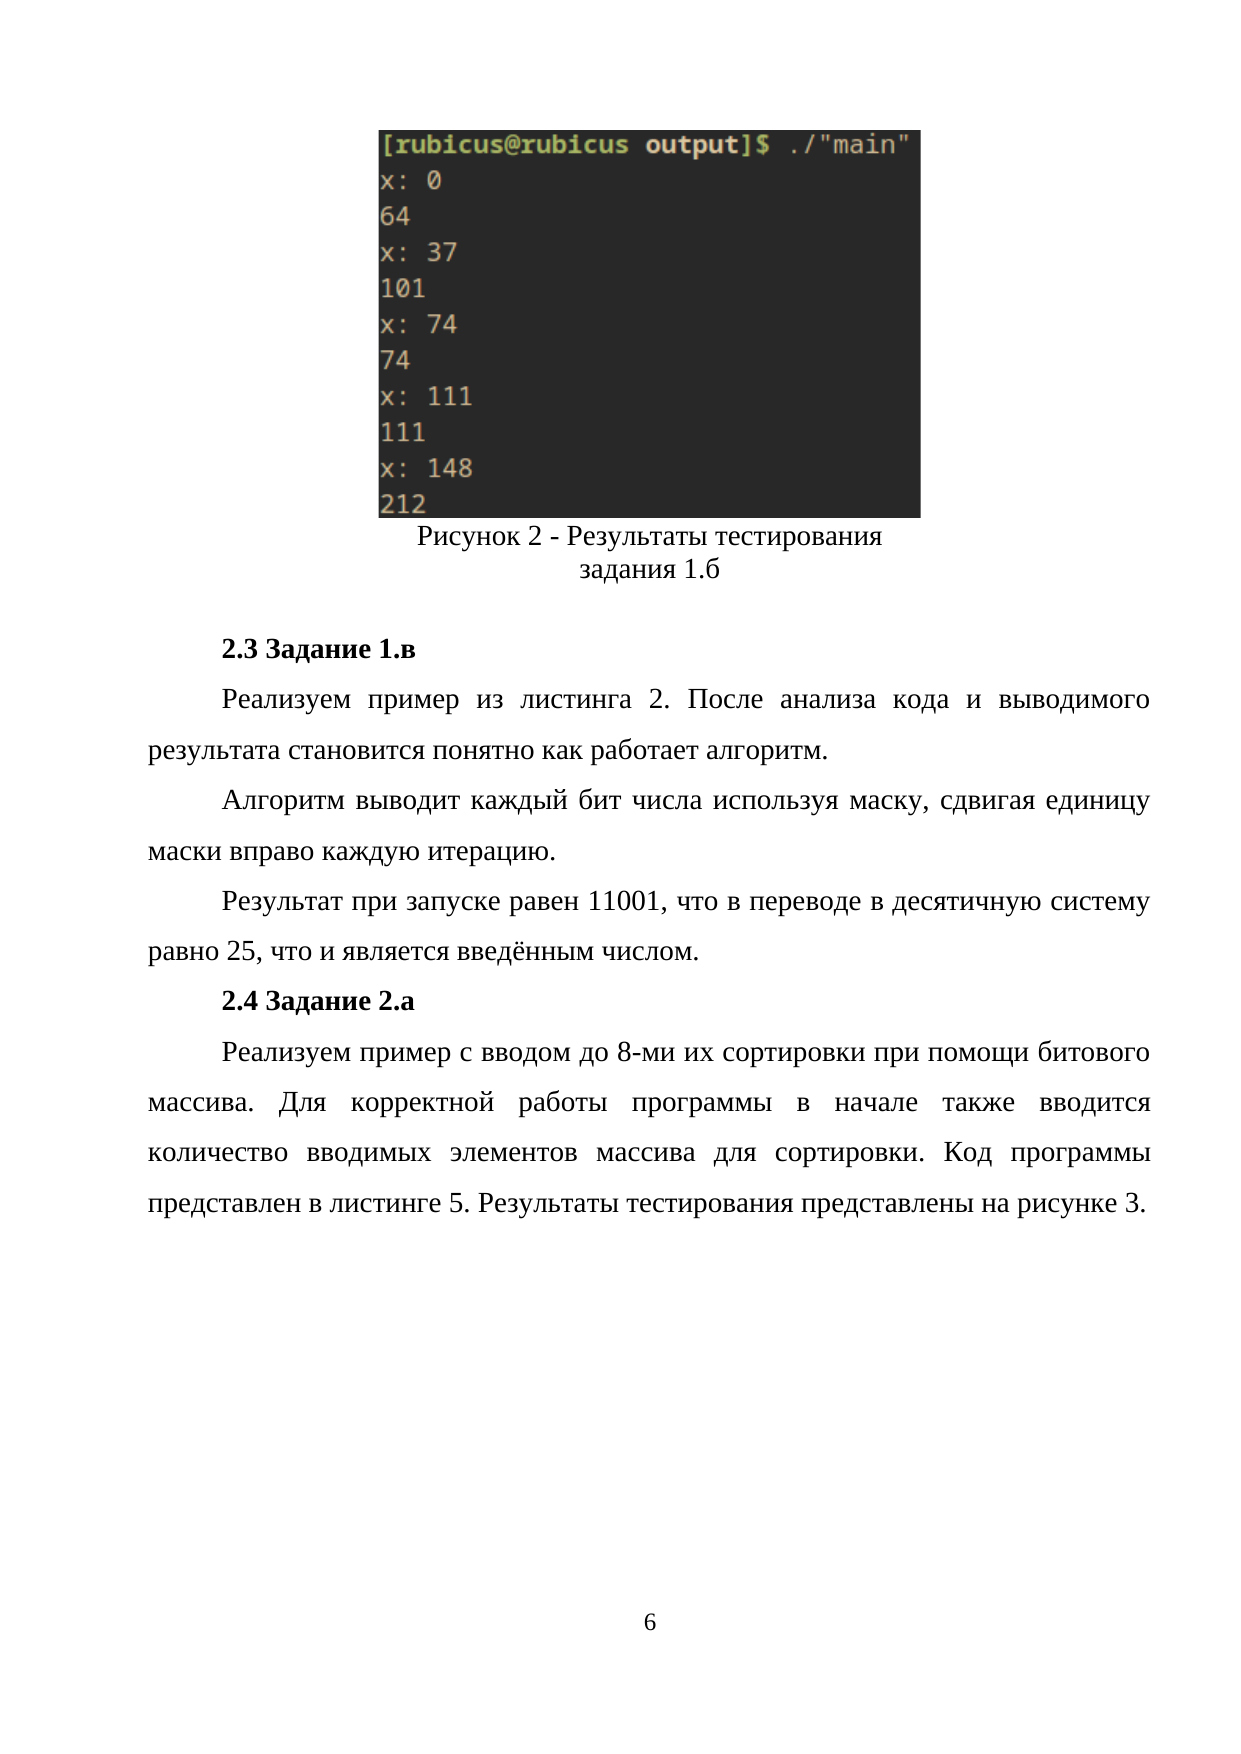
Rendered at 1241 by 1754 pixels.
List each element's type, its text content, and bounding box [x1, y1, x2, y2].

text 2.3 Задание 1.в [148, 631, 1152, 665]
text Алгоритм выводит каждый бит числа используя маску, сдвигая единицу маски вправо каждую итерацию. [148, 782, 1152, 866]
picture [378, 130, 921, 518]
text Реализуем пример с вводом до 8-ми их сортировки при помощи битового массива. Для корректной работы программы в начале также вводится количество вводимых элементов массива для сортировки. Код программы представлен в листинге 5. Результаты тестирования представлены на рисунке 3. [148, 1034, 1152, 1218]
text 2.4 Задание 2.а [148, 983, 1152, 1017]
text Рисунок 2 - Результаты тестирования задания 1.б [378, 518, 921, 585]
text Реализуем пример из листинга 2. После анализа кода и выводимого результата становится понятно как работает алгоритм. [148, 682, 1152, 766]
text Результат при запуске равен 11001, что в переводе в десятичную систему равно 25, что и является введённым числом. [148, 883, 1152, 967]
